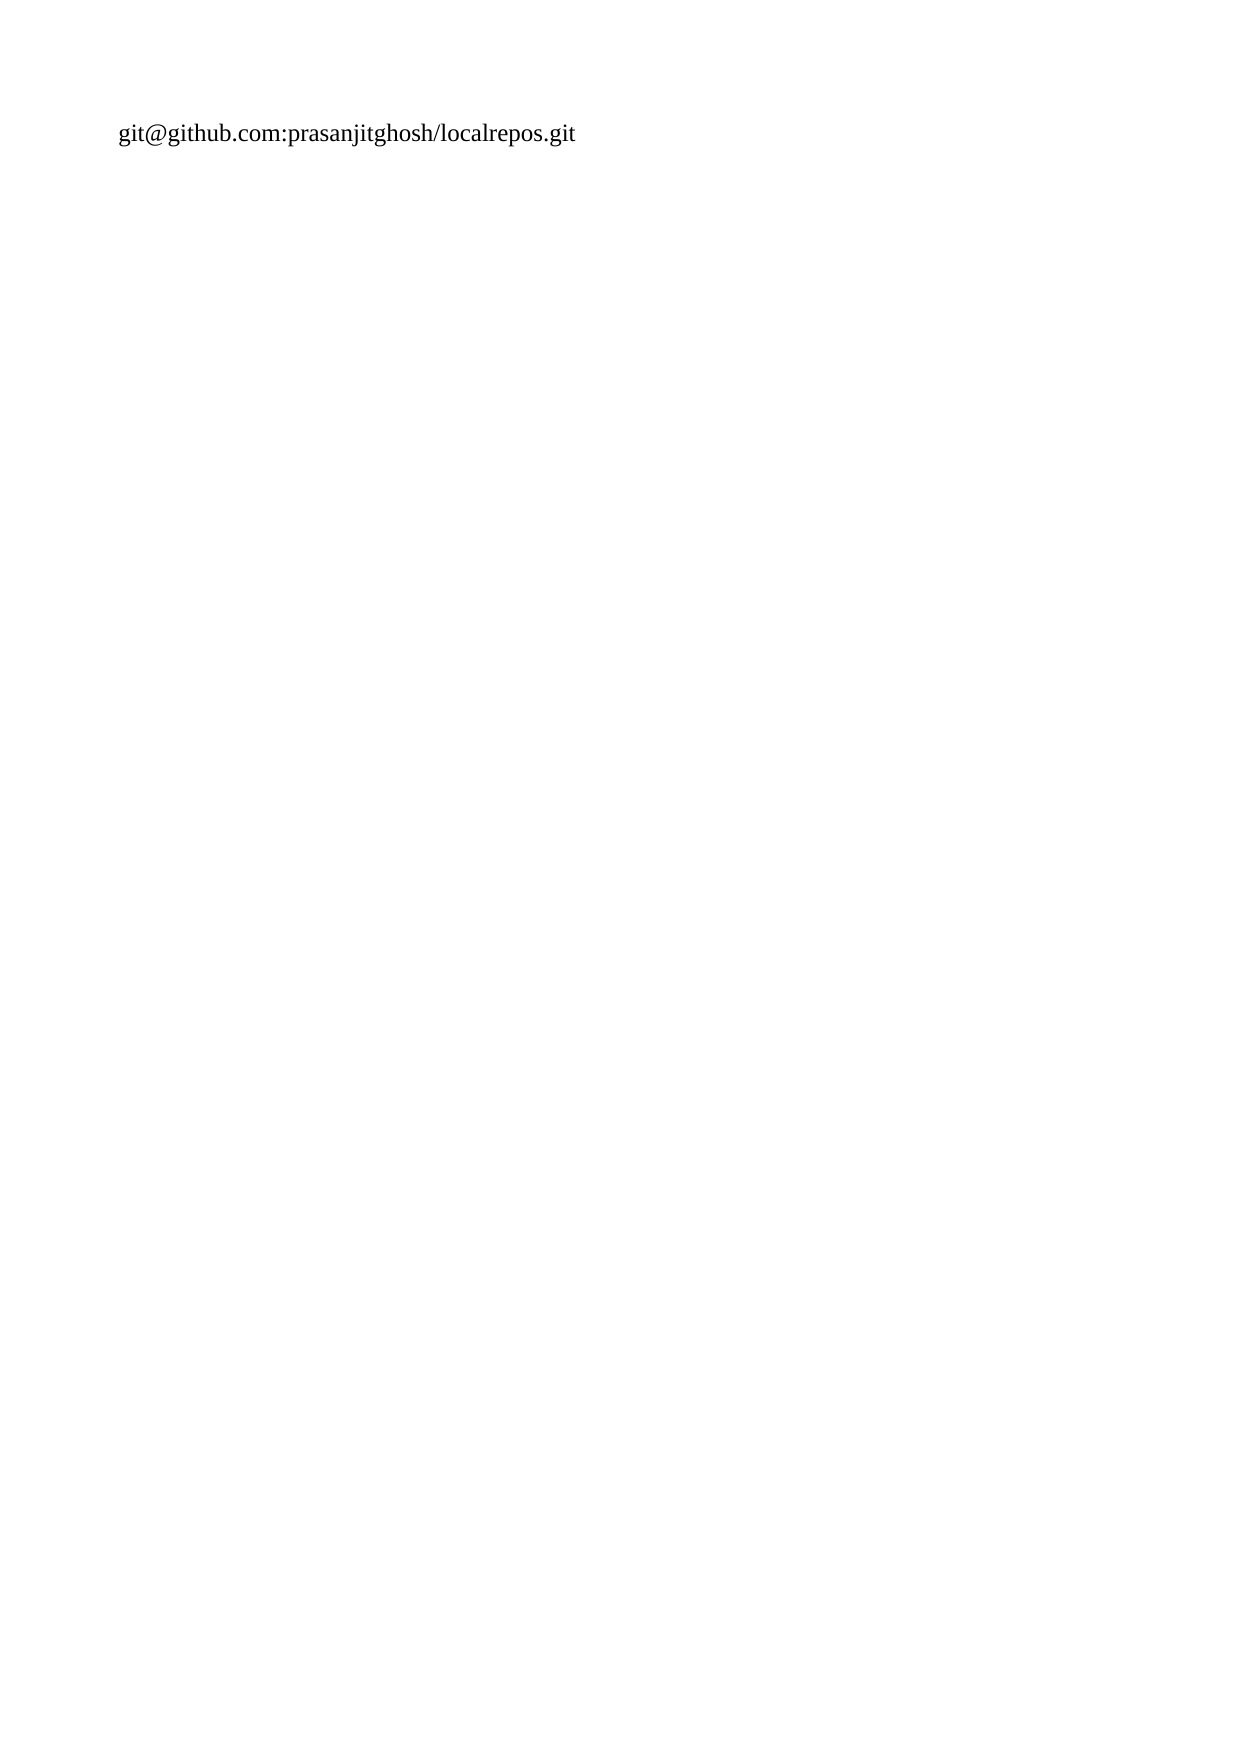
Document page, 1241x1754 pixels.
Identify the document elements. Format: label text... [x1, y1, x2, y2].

text git@github.com:prasanjitghosh/localrepos.git [118, 118, 1122, 147]
